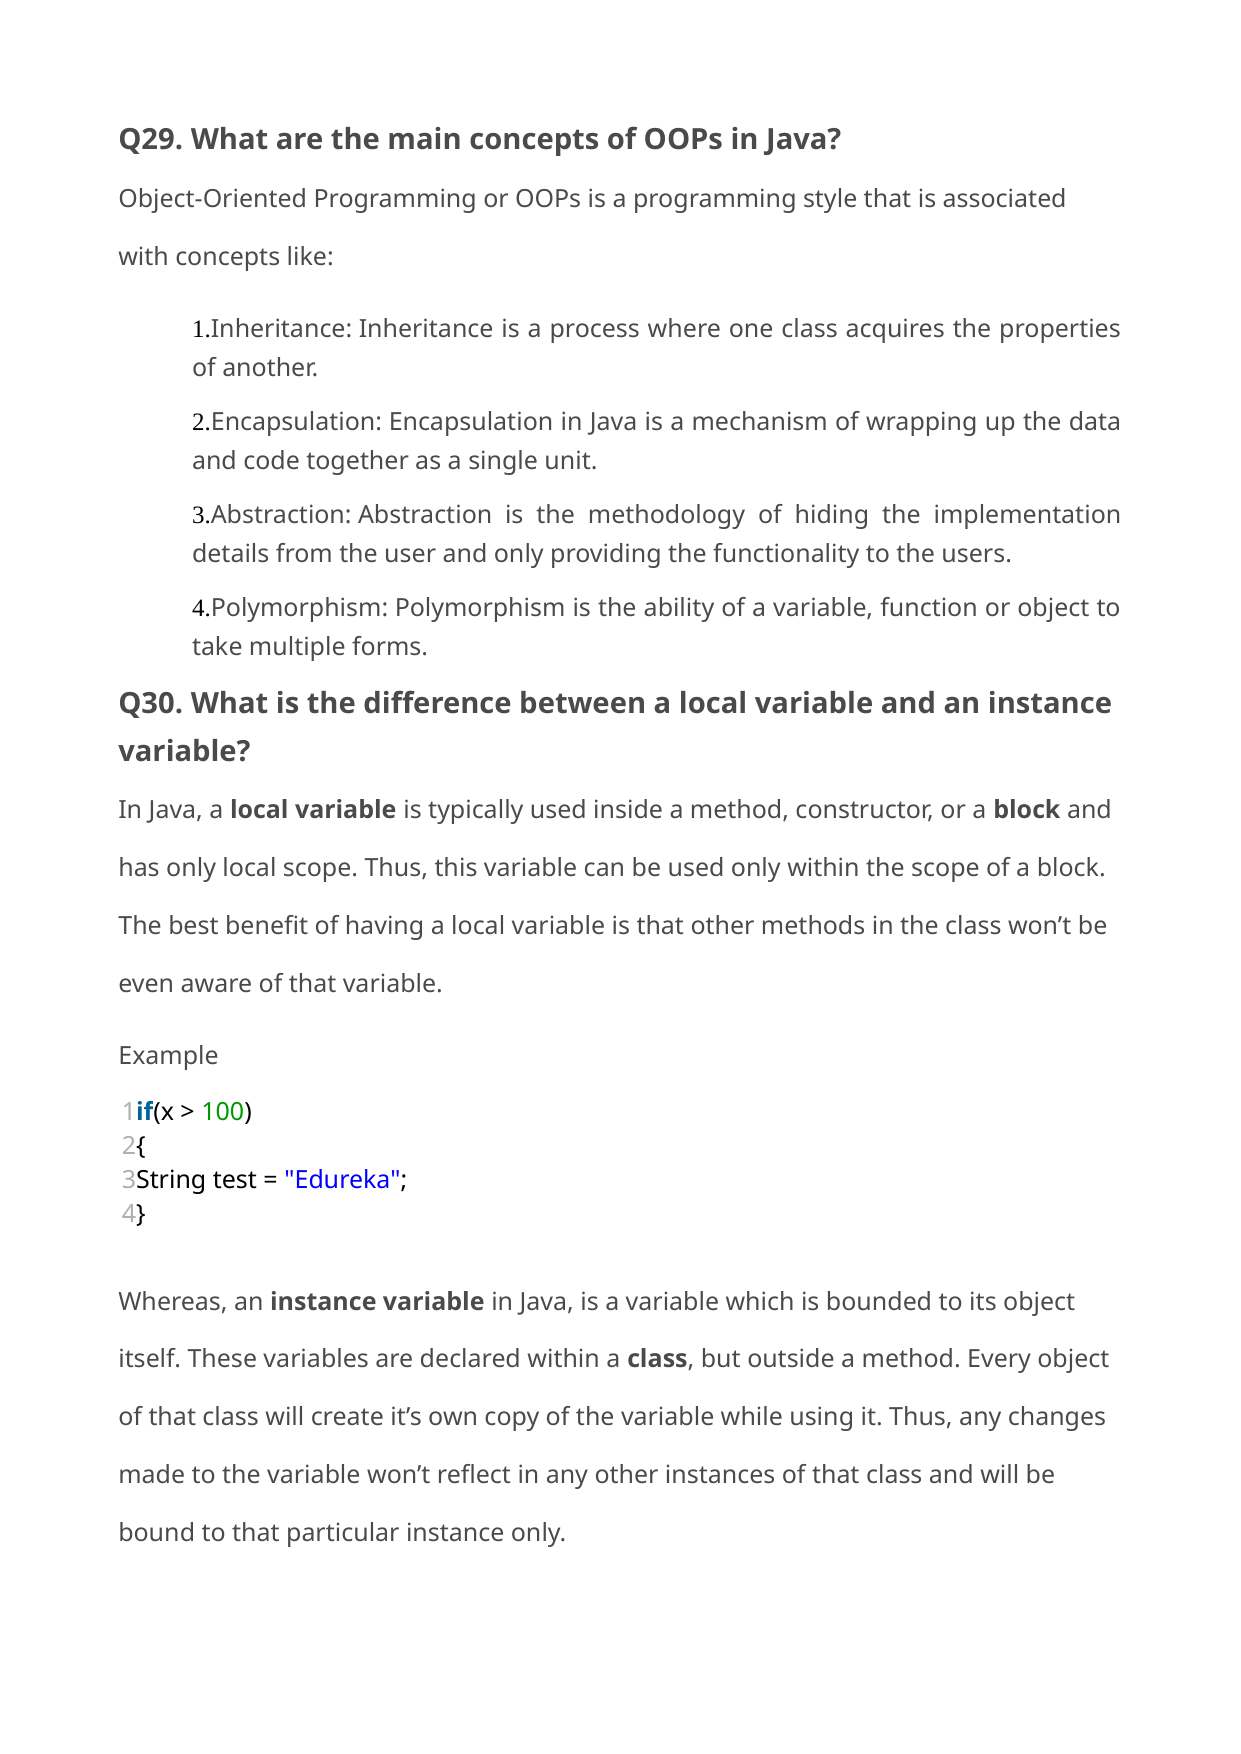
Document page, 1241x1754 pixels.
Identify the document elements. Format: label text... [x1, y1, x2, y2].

subtitle Example [118, 1038, 1122, 1072]
table_header 1 2 3 4 [118, 1093, 136, 1229]
list Polymorphism: Polymorphism is the ability of a variable, function or object to take multiple forms. [118, 589, 1122, 662]
subtitle Q29. What are the main concepts of OOPs in Java? [118, 118, 1122, 158]
table_header if(x > 100) { String test = "Edureka"; } [136, 1093, 436, 1229]
list Inheritance: Inheritance is a process where one class acquires the properties of another. [118, 311, 1122, 384]
subtitle Q30. What is the difference between a local variable and an instance variable? [118, 682, 1122, 769]
text Object-Oriented Programming or OOPs is a programming style that is associated with concepts like: [118, 180, 1122, 272]
list Encapsulation: Encapsulation in Java is a mechanism of wrapping up the data and code together as a single unit. [118, 403, 1122, 477]
text Whereas, an instance variable in Java, is a variable which is bounded to its object itself. These variables are declared within a class, but outside a method. Every object of that class will create it’s own copy of the variable while using it. Thus, any changes made to the variable won’t reflect in any other instances of that class and will be bound to that particular instance only. [118, 1283, 1122, 1548]
text In Java, a local variable is typically used inside a method, constructor, or a block and has only local scope. Thus, this variable can be used only within the scope of a block. The best benefit of having a local variable is that other methods in the class won’t be even aware of that variable. [118, 792, 1122, 999]
list Abstraction: Abstraction is the methodology of hiding the implementation details from the user and only providing the functionality to the users. [118, 496, 1122, 569]
